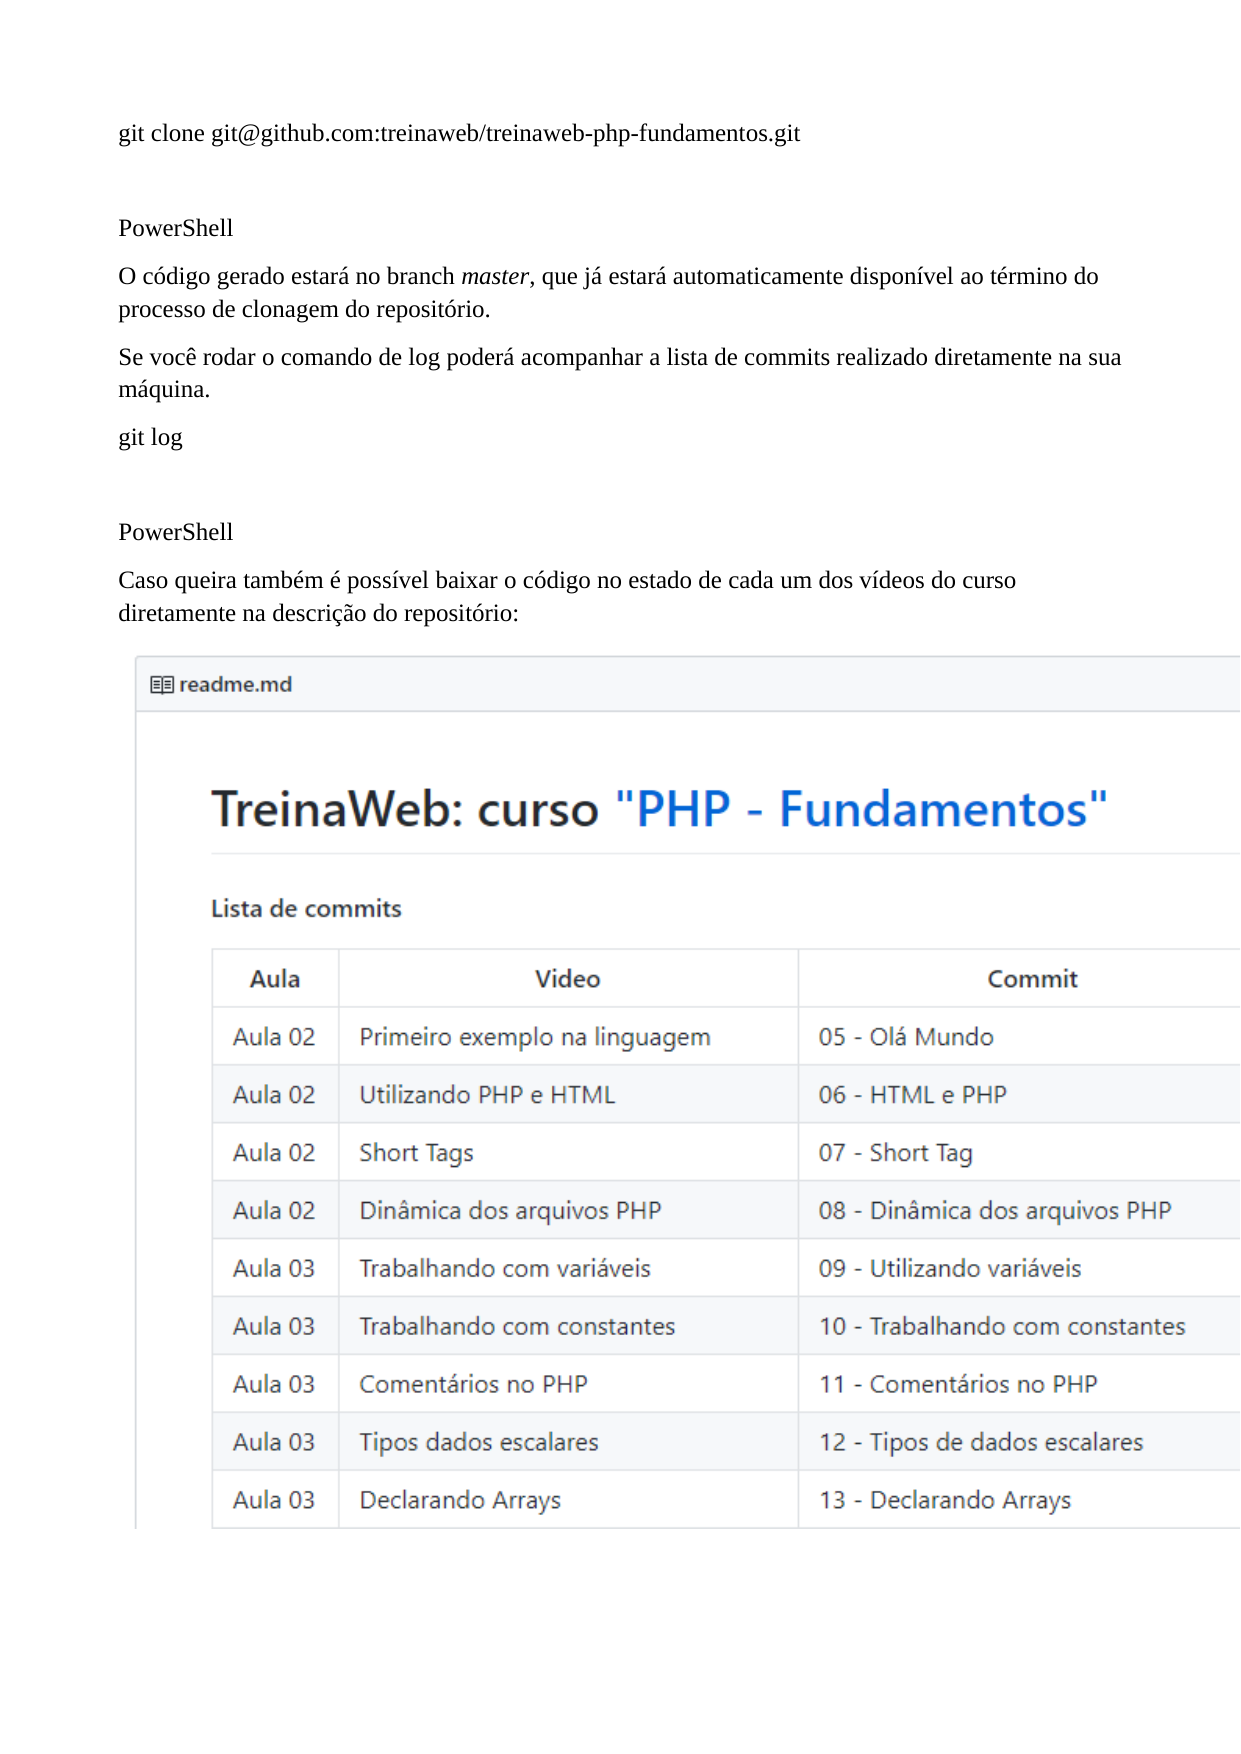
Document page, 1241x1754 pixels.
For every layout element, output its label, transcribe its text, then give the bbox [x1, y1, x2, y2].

text Se você rodar o comando de log poderá acompanhar a lista de commits realizado diretamente na sua máquina. [118, 342, 1122, 403]
text git log [118, 422, 1122, 451]
text PowerShell [118, 517, 1122, 546]
text Caso queira também é possível baixar o código no estado de cada um dos vídeos do curso diretamente na descrição do repositório: [118, 565, 1122, 627]
text PowerShell [118, 213, 1122, 242]
text git clone git@github.com:treinaweb/treinaweb-php-fundamentos.git [118, 118, 1122, 147]
text O código gerado estará no branch master, que já estará automaticamente disponível ao término do processo de clonagem do repositório. [118, 261, 1122, 323]
picture [118, 645, 1241, 1529]
